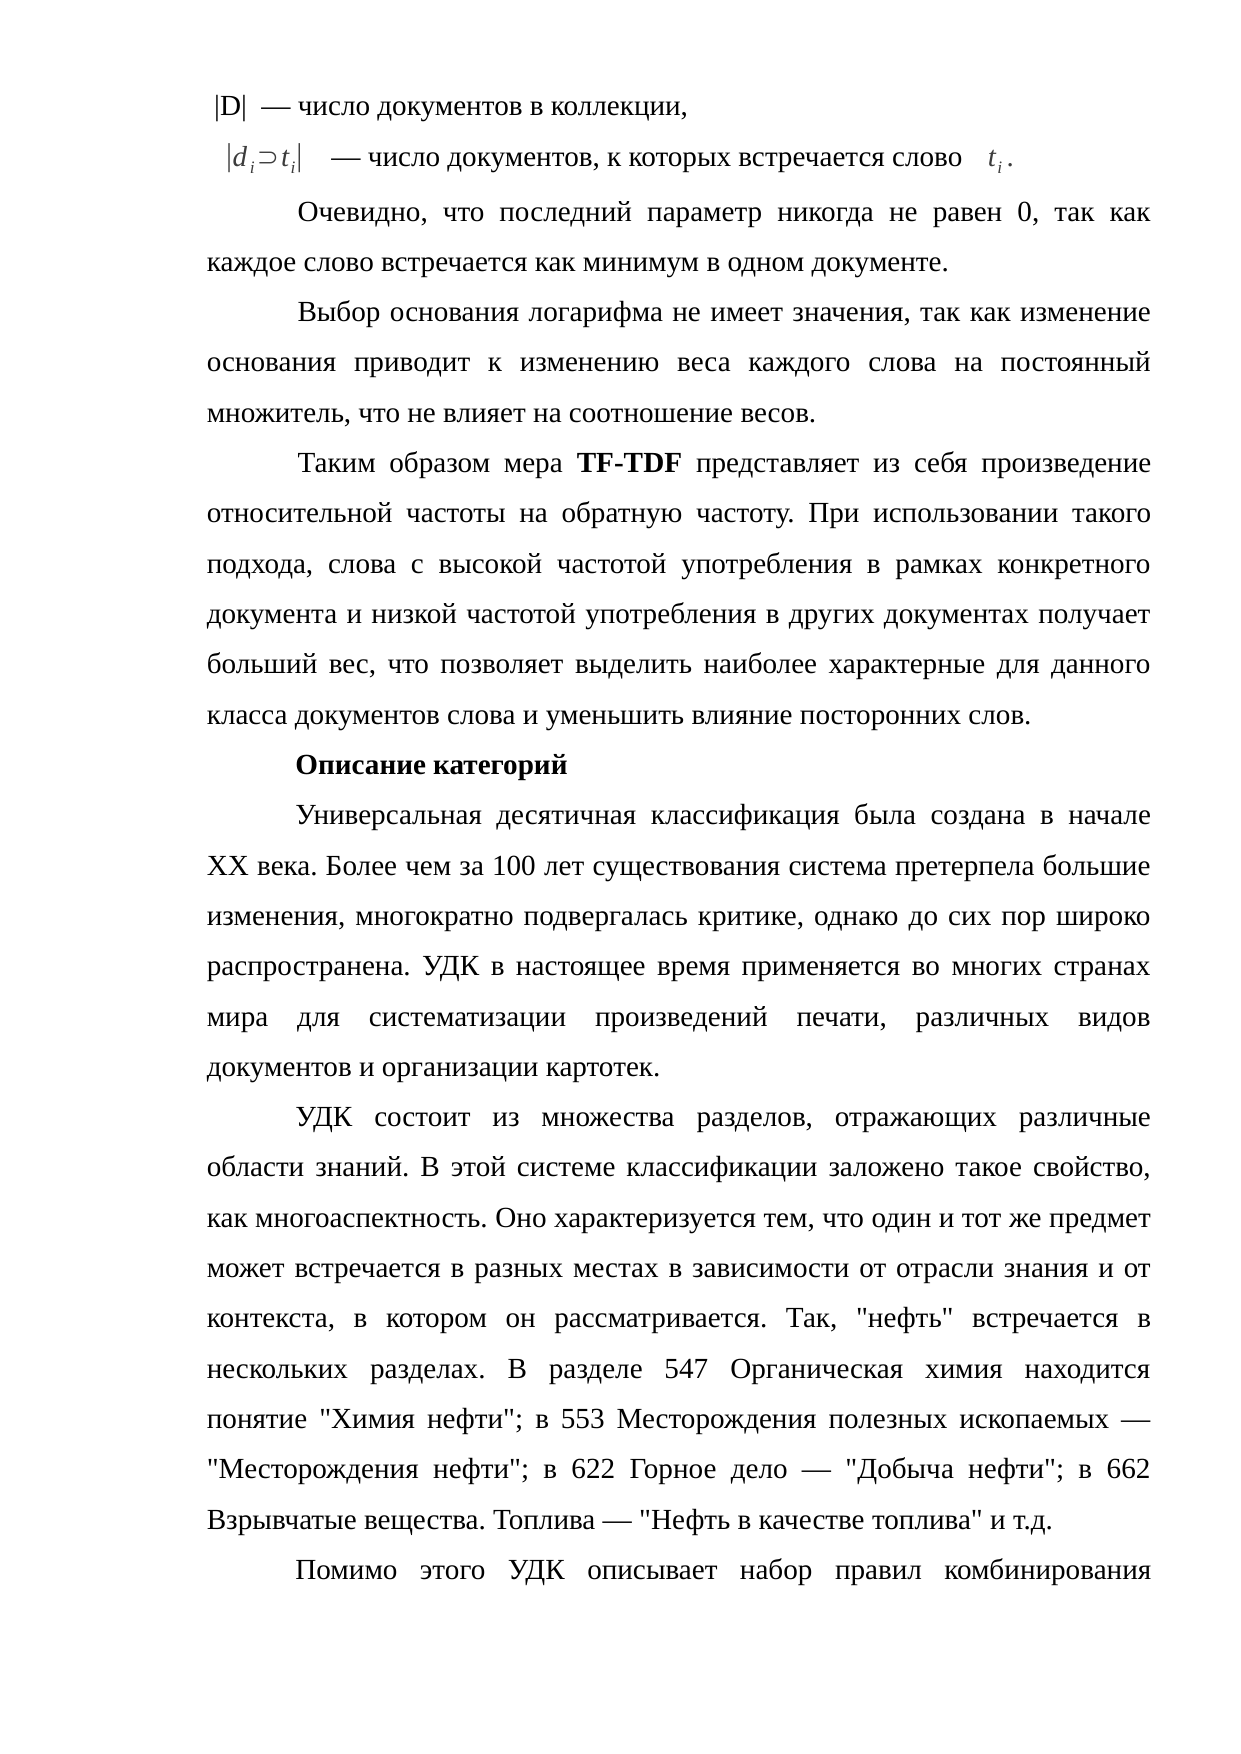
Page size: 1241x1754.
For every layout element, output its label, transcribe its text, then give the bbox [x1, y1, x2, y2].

text УДК состоит из множества разделов, отражающих различные области знаний. В этой системе классификации заложено такое свойство, как многоаспектность. Оно характеризуется тем, что один и тот же предмет может встречается в разных местах в зависимости от отрасли знания и от контекста, в котором он рассматривается. Так, "нефть" встречается в нескольких разделах. В разделе 547 Органическая химия находится понятие "Химия нефти"; в 553 Месторождения полезных ископаемых — "Месторождения нефти"; в 622 Горное дело — "Добыча нефти"; в 662 Взрывчатые вещества. Топлива — "Нефть в качестве топлива" и т.д. [207, 1099, 1152, 1535]
text Помимо этого УДК описывает набор правил комбинирования [207, 1552, 1152, 1586]
text |D| — число документов в коллекции, [207, 88, 1152, 122]
text Таким образом мера TF-TDF представляет из себя произведение относительной частоты на обратную частоту. При использовании такого подхода, слова с высокой частотой употребления в рамках конкретного документа и низкой частотой употребления в других документах получает больший вес, что позволяет выделить наиболее характерные для данного класса документов слова и уменьшить влияние посторонних слов. [207, 445, 1152, 730]
subtitle Описание категорий [207, 747, 1152, 781]
text Универсальная десятичная классификация была создана в начале XX века. Более чем за 100 лет существования система претерпела большие изменения, многократно подвергалась критике, однако до сих пор широко распространена. УДК в настоящее время применяется во многих странах мира для систематизации произведений печати, различных видов документов и организации картотек. [207, 797, 1152, 1082]
text Очевидно, что последний параметр никогда не равен 0, так как каждое слово встречается как минимум в одном документе. [207, 194, 1152, 277]
text Выбор основания логарифма не имеет значения, так как изменение основания приводит к изменению веса каждого слова на постоянный множитель, что не влияет на соотношение весов. [207, 294, 1152, 428]
text — число документов, к которых встречается слово [205, 139, 1152, 177]
